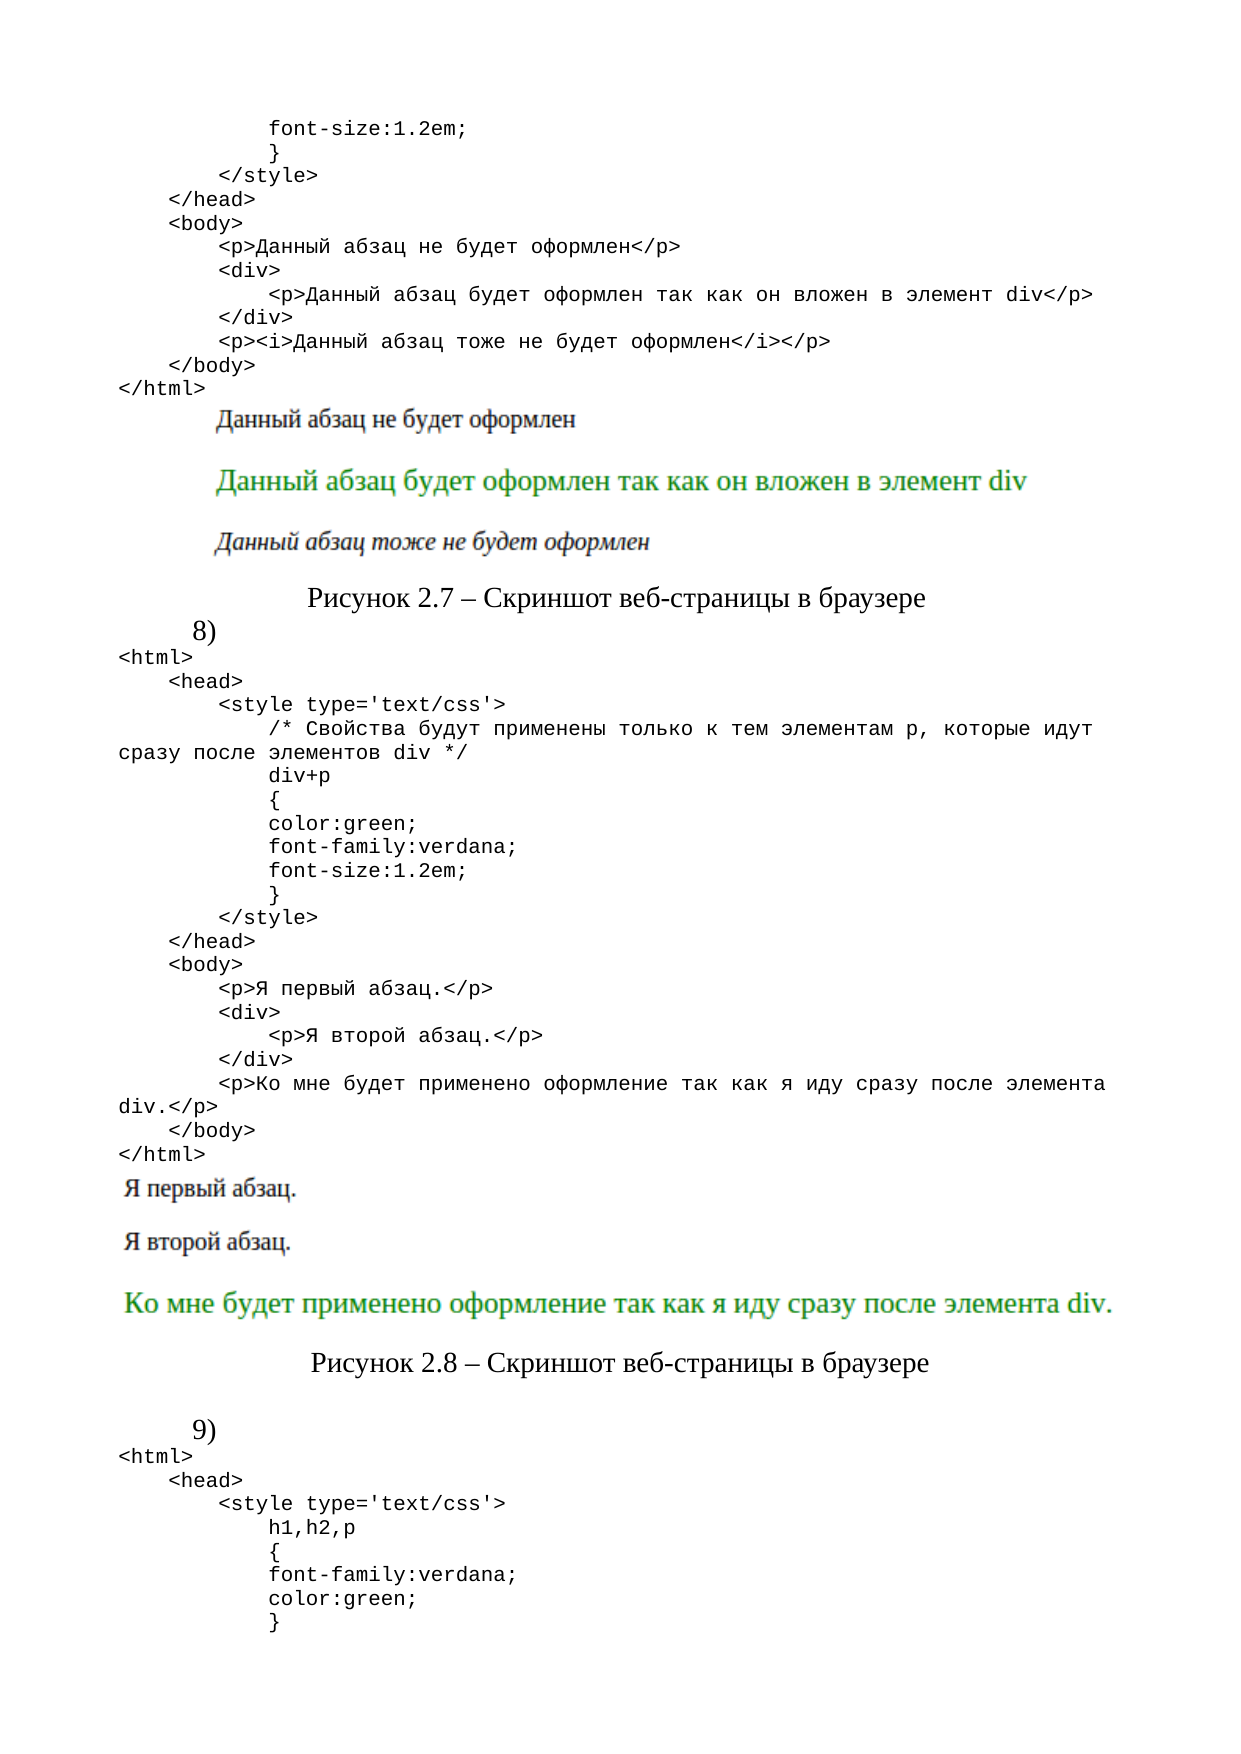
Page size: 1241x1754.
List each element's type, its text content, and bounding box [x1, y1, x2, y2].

text font-size:1.2em; [118, 118, 1122, 142]
text } [118, 1612, 1122, 1635]
text <style type='text/css'> [118, 694, 1122, 718]
text </body> [118, 1120, 1122, 1144]
text <html> [118, 1446, 1122, 1470]
text { [118, 1541, 1122, 1564]
text <div> [118, 260, 1122, 284]
text <div> [118, 1002, 1122, 1025]
text </head> [118, 931, 1122, 954]
text font-size:1.2em; [118, 860, 1122, 883]
text <style type='text/css'> [118, 1493, 1122, 1517]
text /* Свойства будут применены только к тем элементам p, которые идут сразу после элементов div */ [118, 718, 1122, 765]
text } [118, 883, 1122, 907]
text <body> [118, 213, 1122, 236]
text </style> [118, 165, 1122, 189]
text Рисунок 2.8 – Скриншот веб-страницы в браузере [118, 1167, 1122, 1379]
text <head> [118, 671, 1122, 694]
text <p>Я первый абзац.</p> [118, 978, 1122, 1002]
text 8) [118, 613, 1122, 647]
text </head> [118, 189, 1122, 213]
text font-family:verdana; [118, 1564, 1122, 1588]
text <p>Данный абзац не будет оформлен</p> [118, 236, 1122, 260]
text Рисунок 2.7 – Скриншот веб-страницы в браузере [118, 402, 1122, 613]
text h1,h2,p [118, 1517, 1122, 1541]
text <p>Я второй абзац.</p> [118, 1025, 1122, 1049]
text </div> [118, 1049, 1122, 1073]
text <body> [118, 954, 1122, 978]
text 9) [118, 1412, 1122, 1446]
text } [118, 142, 1122, 165]
text <p>Данный абзац будет оформлен так как он вложен в элемент div</p> [118, 284, 1122, 307]
text color:green; [118, 1588, 1122, 1612]
text font-family:verdana; [118, 836, 1122, 860]
text <head> [118, 1470, 1122, 1493]
picture [121, 1167, 1119, 1346]
text </div> [118, 307, 1122, 331]
text <p>Ко мне будет применено оформление так как я иду сразу после элемента div.</p> [118, 1073, 1122, 1120]
text </html> [118, 1144, 1122, 1167]
text div+p [118, 765, 1122, 789]
text color:green; [118, 813, 1122, 836]
text <p><i>Данный абзац тоже не будет оформлен</i></p> [118, 331, 1122, 354]
text </body> [118, 354, 1122, 378]
picture [207, 401, 1033, 580]
text <html> [118, 647, 1122, 671]
text </style> [118, 907, 1122, 931]
text { [118, 789, 1122, 813]
text </html> [118, 378, 1122, 402]
